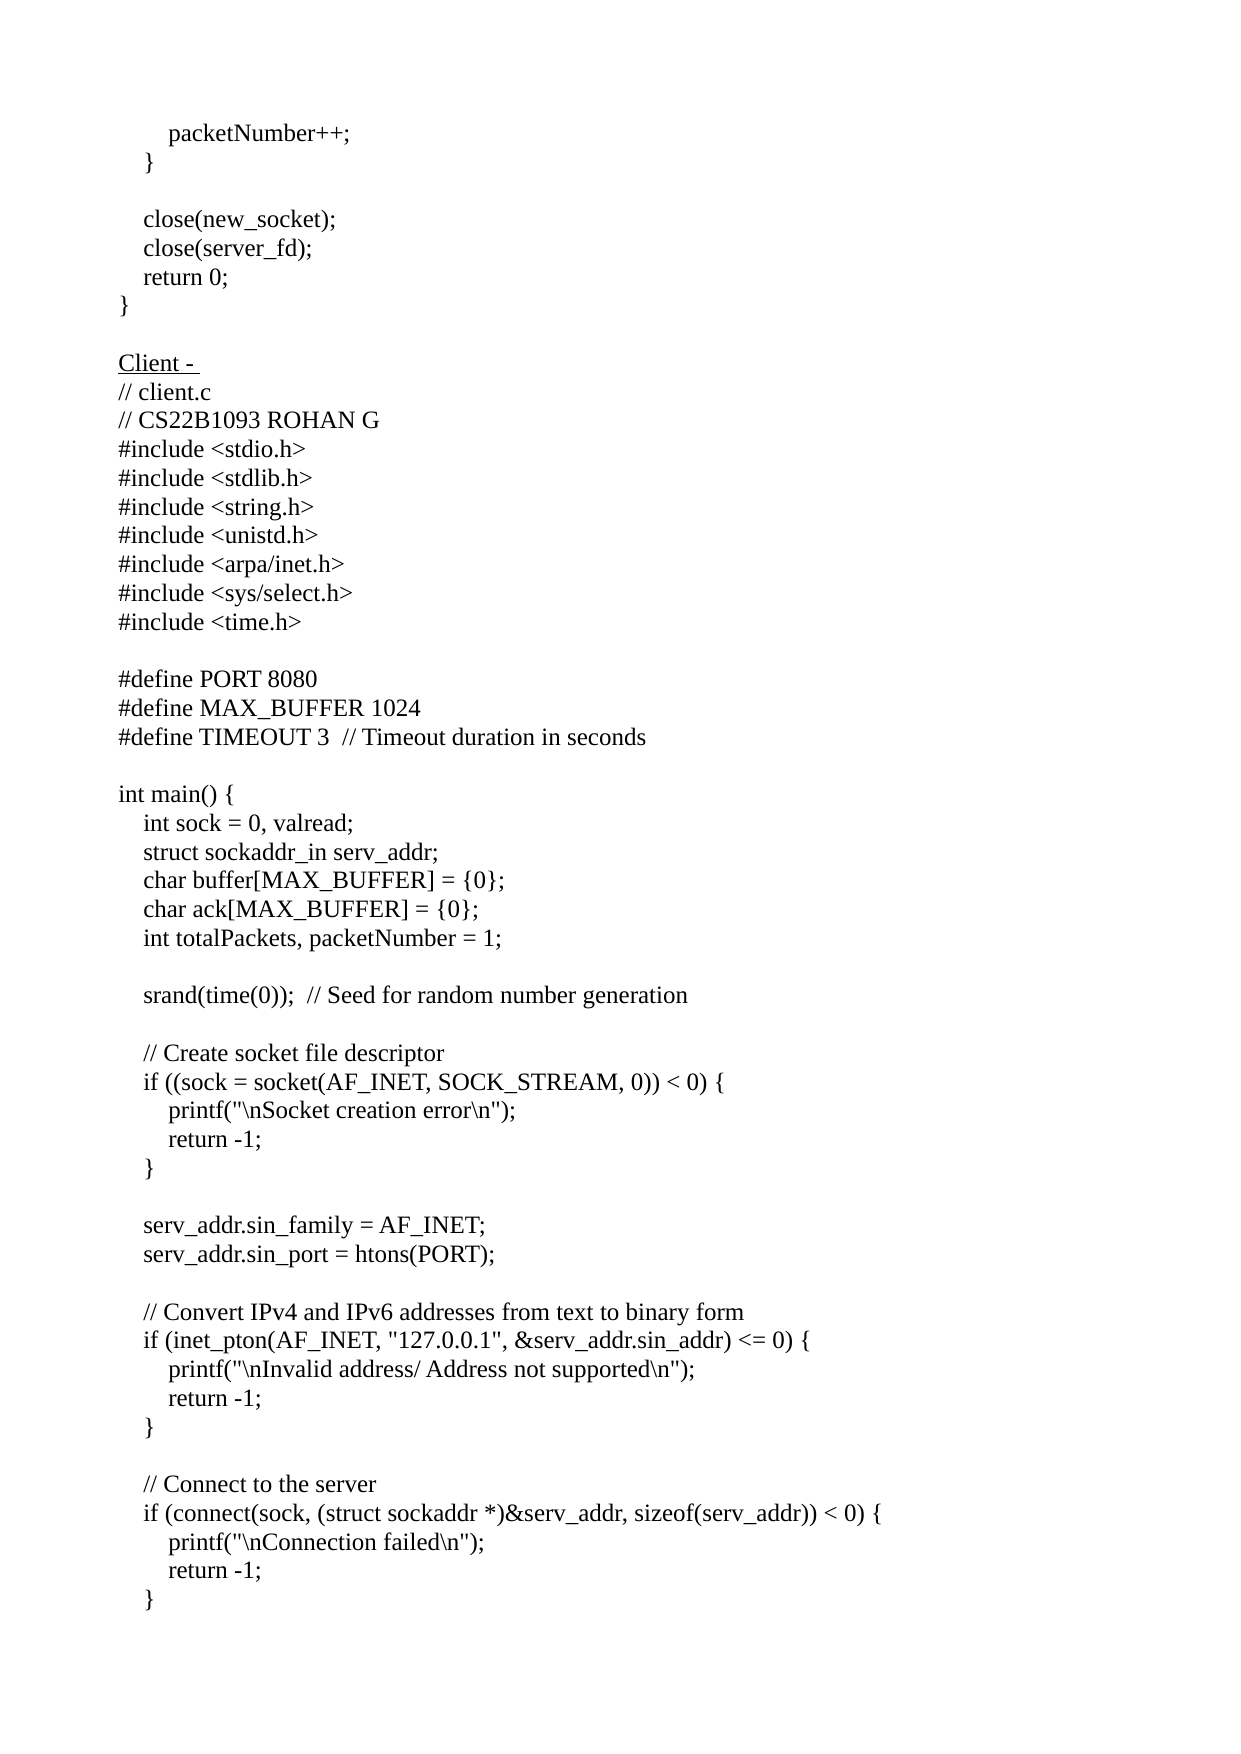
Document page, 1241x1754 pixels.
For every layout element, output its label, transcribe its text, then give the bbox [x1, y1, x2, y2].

text return -1; [118, 1556, 1122, 1584]
text return -1; [118, 1124, 1122, 1153]
text #include <arpa/inet.h> [118, 549, 1122, 578]
text } [118, 147, 1122, 176]
text if ((sock = socket(AF_INET, SOCK_STREAM, 0)) < 0) { [118, 1067, 1122, 1096]
text struct sockaddr_in serv_addr; [118, 837, 1122, 866]
text close(server_fd); [118, 233, 1122, 262]
text } [118, 1412, 1122, 1441]
text #include <stdio.h> [118, 434, 1122, 463]
text int sock = 0, valread; [118, 808, 1122, 837]
text #define TIMEOUT 3 // Timeout duration in seconds [118, 722, 1122, 751]
text return -1; [118, 1383, 1122, 1412]
text srand(time(0)); // Seed for random number generation [118, 981, 1122, 1009]
text #define MAX_BUFFER 1024 [118, 693, 1122, 722]
text serv_addr.sin_family = AF_INET; [118, 1211, 1122, 1239]
text if (inet_pton(AF_INET, "127.0.0.1", &serv_addr.sin_addr) <= 0) { [118, 1326, 1122, 1354]
text serv_addr.sin_port = htons(PORT); [118, 1239, 1122, 1268]
text int totalPackets, packetNumber = 1; [118, 923, 1122, 952]
text // CS22B1093 ROHAN G [118, 406, 1122, 434]
text if (connect(sock, (struct sockaddr *)&serv_addr, sizeof(serv_addr)) < 0) { [118, 1498, 1122, 1527]
text // Create socket file descriptor [118, 1038, 1122, 1067]
text // Convert IPv4 and IPv6 addresses from text to binary form [118, 1297, 1122, 1326]
text packetNumber++; [118, 118, 1122, 147]
text printf("\nSocket creation error\n"); [118, 1096, 1122, 1124]
text } [118, 1153, 1122, 1182]
text return 0; [118, 262, 1122, 291]
text close(new_socket); [118, 204, 1122, 233]
text char ack[MAX_BUFFER] = {0}; [118, 894, 1122, 923]
text #include <string.h> [118, 492, 1122, 521]
text #include <time.h> [118, 607, 1122, 636]
text } [118, 1584, 1122, 1613]
text #define PORT 8080 [118, 664, 1122, 693]
text #include <sys/select.h> [118, 578, 1122, 607]
text #include <unistd.h> [118, 521, 1122, 549]
text // Connect to the server [118, 1469, 1122, 1498]
text int main() { [118, 779, 1122, 808]
text printf("\nConnection failed\n"); [118, 1527, 1122, 1556]
text // client.c [118, 377, 1122, 406]
text #include <stdlib.h> [118, 463, 1122, 492]
text } Client - [118, 291, 1122, 377]
text printf("\nInvalid address/ Address not supported\n"); [118, 1354, 1122, 1383]
text char buffer[MAX_BUFFER] = {0}; [118, 866, 1122, 894]
